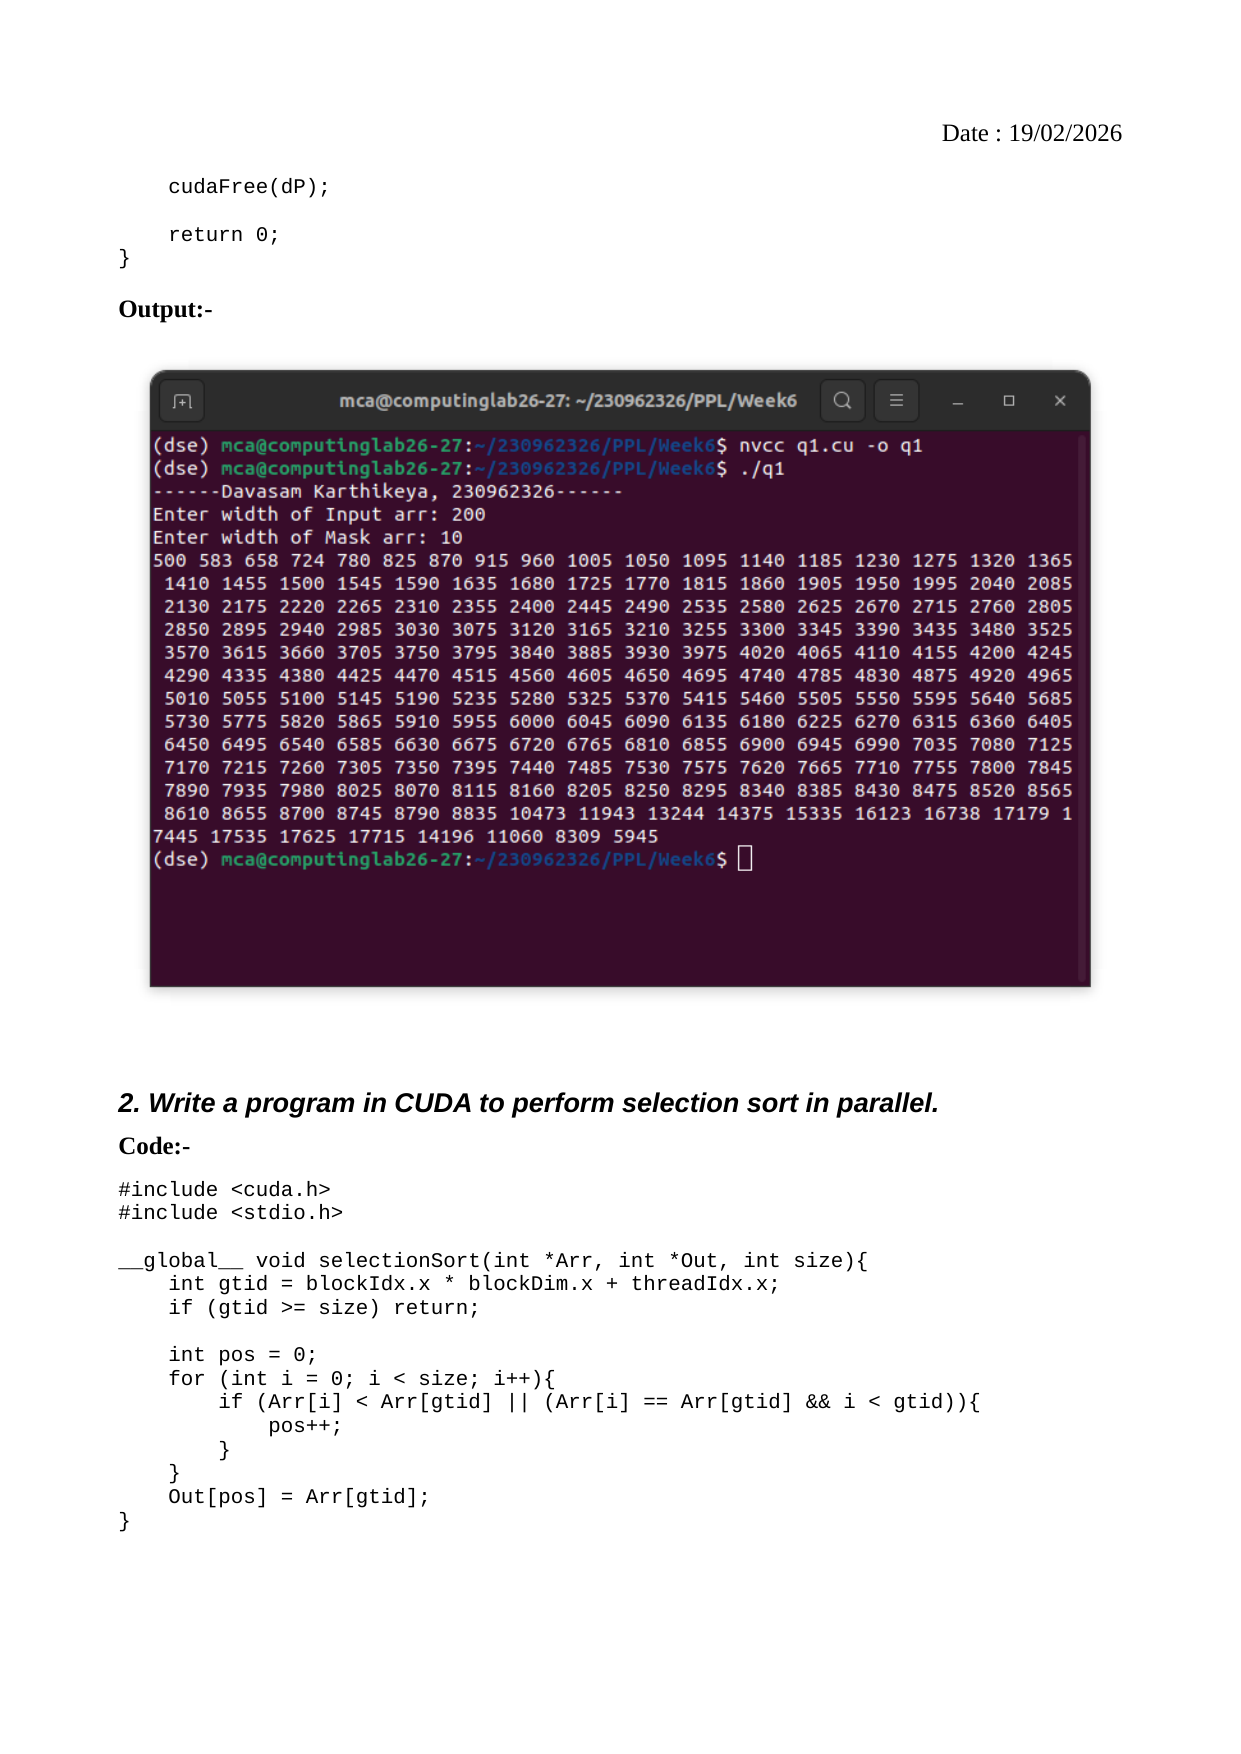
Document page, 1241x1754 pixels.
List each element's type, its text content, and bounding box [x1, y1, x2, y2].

text Output:- [118, 294, 1122, 323]
text int gtid = blockIdx.x * blockDim.x + threadIdx.x; [118, 1273, 1122, 1297]
text for (int i = 0; i < size; i++){ [118, 1368, 1122, 1391]
text Out[pos] = Arr[gtid]; [118, 1486, 1122, 1510]
text cudaFree(dP); [118, 176, 1122, 200]
subtitle 2. Write a program in CUDA to perform selection sort in parallel. [118, 1087, 1122, 1118]
text int pos = 0; [118, 1344, 1122, 1368]
picture [118, 342, 1123, 1023]
text if (Arr[i] < Arr[gtid] || (Arr[i] == Arr[gtid] && i < gtid)){ [118, 1391, 1122, 1415]
text if (gtid >= size) return; [118, 1297, 1122, 1321]
text pos++; [118, 1415, 1122, 1439]
text } [118, 247, 1122, 271]
text } [118, 1462, 1122, 1486]
text } [118, 1510, 1122, 1533]
text } [118, 1439, 1122, 1462]
text __global__ void selectionSort(int *Arr, int *Out, int size){ [118, 1249, 1122, 1273]
text return 0; [118, 224, 1122, 247]
text #include <cuda.h> [118, 1179, 1122, 1202]
text #include <stdio.h> [118, 1202, 1122, 1226]
text Code:- [118, 1131, 1122, 1160]
